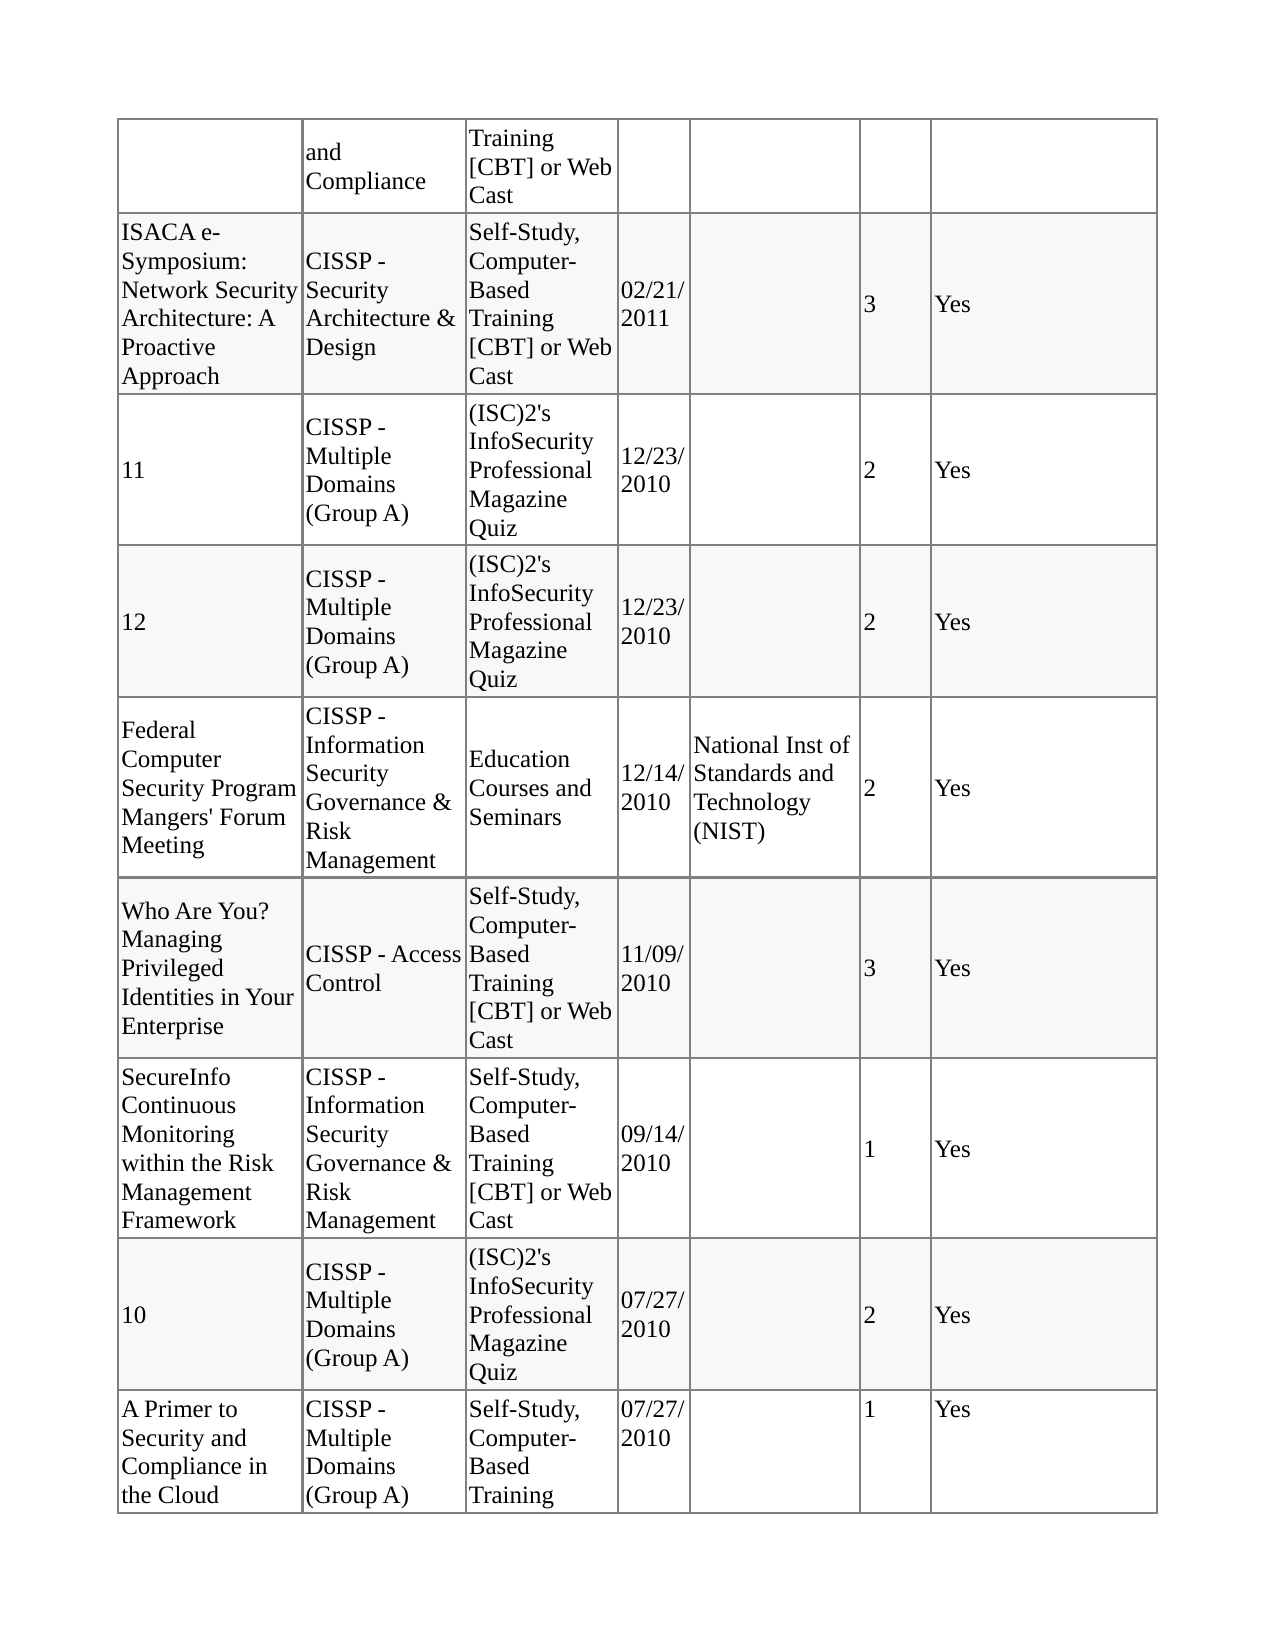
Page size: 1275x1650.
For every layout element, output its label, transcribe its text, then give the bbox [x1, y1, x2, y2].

table_cell ISACA e-Symposium: Network Security Architecture: A Proactive Approach [119, 214, 301, 393]
table_cell 11 [119, 395, 301, 544]
table_cell Education Courses and Seminars [467, 698, 617, 876]
table_cell 07/27/2010 [619, 1239, 689, 1389]
table_cell Yes [932, 879, 1156, 1057]
table_cell Federal Computer Security Program Mangers' Forum Meeting [119, 698, 301, 876]
table_cell [619, 120, 689, 212]
table_cell 12/23/2010 [619, 395, 689, 544]
table_cell 2 [861, 546, 930, 696]
table_cell 12 [119, 546, 301, 696]
table_cell [861, 120, 930, 212]
table_cell [691, 1391, 859, 1512]
table_cell [691, 1239, 859, 1389]
table_cell A Primer to Security and Compliance in the Cloud [119, 1391, 301, 1512]
table_cell [691, 546, 859, 696]
table_cell (ISC)2's InfoSecurity Professional Magazine Quiz [467, 395, 617, 544]
table_cell Yes [932, 546, 1156, 696]
table_cell [932, 120, 1156, 212]
table_cell (ISC)2's InfoSecurity Professional Magazine Quiz [467, 1239, 617, 1389]
table_cell 1 [861, 1391, 930, 1512]
table_cell 10 [119, 1239, 301, 1389]
table_cell CISSP - Information Security Governance & Risk Management [304, 1059, 465, 1237]
table_cell CISSP - Information Security Governance & Risk Management [304, 698, 465, 876]
table_cell 09/14/2010 [619, 1059, 689, 1237]
table_cell CISSP - Multiple Domains (Group A) [304, 1239, 465, 1389]
table_cell Self-Study, Computer-Based Training [CBT] or Web Cast [467, 1059, 617, 1237]
table_cell 07/27/2010 [619, 1391, 689, 1512]
table_cell [691, 1059, 859, 1237]
table_cell [691, 214, 859, 393]
table_cell 02/21/2011 [619, 214, 689, 393]
table_cell 3 [861, 879, 930, 1057]
table_cell Yes [932, 1239, 1156, 1389]
table_cell Who Are You? Managing Privileged Identities in Your Enterprise [119, 879, 301, 1057]
table_cell Yes [932, 395, 1156, 544]
table_cell National Inst of Standards and Technology (NIST) [691, 698, 859, 876]
table_cell and Compliance [304, 120, 465, 212]
table_cell Yes [932, 698, 1156, 876]
table_cell [691, 395, 859, 544]
table_cell (ISC)2's InfoSecurity Professional Magazine Quiz [467, 546, 617, 696]
table_cell 11/09/2010 [619, 879, 689, 1057]
table_cell 2 [861, 1239, 930, 1389]
table_cell SecureInfo Continuous Monitoring within the Risk Management Framework [119, 1059, 301, 1237]
table_cell Yes [932, 1059, 1156, 1237]
table_cell [691, 120, 859, 212]
table_cell 12/23/2010 [619, 546, 689, 696]
table_cell Training [CBT] or Web Cast [467, 120, 617, 212]
table_cell CISSP - Multiple Domains (Group A) [304, 395, 465, 544]
table_cell 3 [861, 214, 930, 393]
table_cell Self-Study, Computer-Based Training [467, 1391, 617, 1512]
table_cell CISSP - Multiple Domains (Group A) [304, 1391, 465, 1512]
table_cell Yes [932, 1391, 1156, 1512]
table_cell 12/14/2010 [619, 698, 689, 876]
table_cell Self-Study, Computer-Based Training [CBT] or Web Cast [467, 879, 617, 1057]
table_cell 2 [861, 698, 930, 876]
table_cell [119, 120, 301, 212]
table_cell Yes [932, 214, 1156, 393]
table_cell 1 [861, 1059, 930, 1237]
table_cell CISSP - Security Architecture & Design [304, 214, 465, 393]
table_cell CISSP - Access Control [304, 879, 465, 1057]
table_cell Self-Study, Computer-Based Training [CBT] or Web Cast [467, 214, 617, 393]
table_cell CISSP - Multiple Domains (Group A) [304, 546, 465, 696]
table_cell 2 [861, 395, 930, 544]
table_cell [691, 879, 859, 1057]
